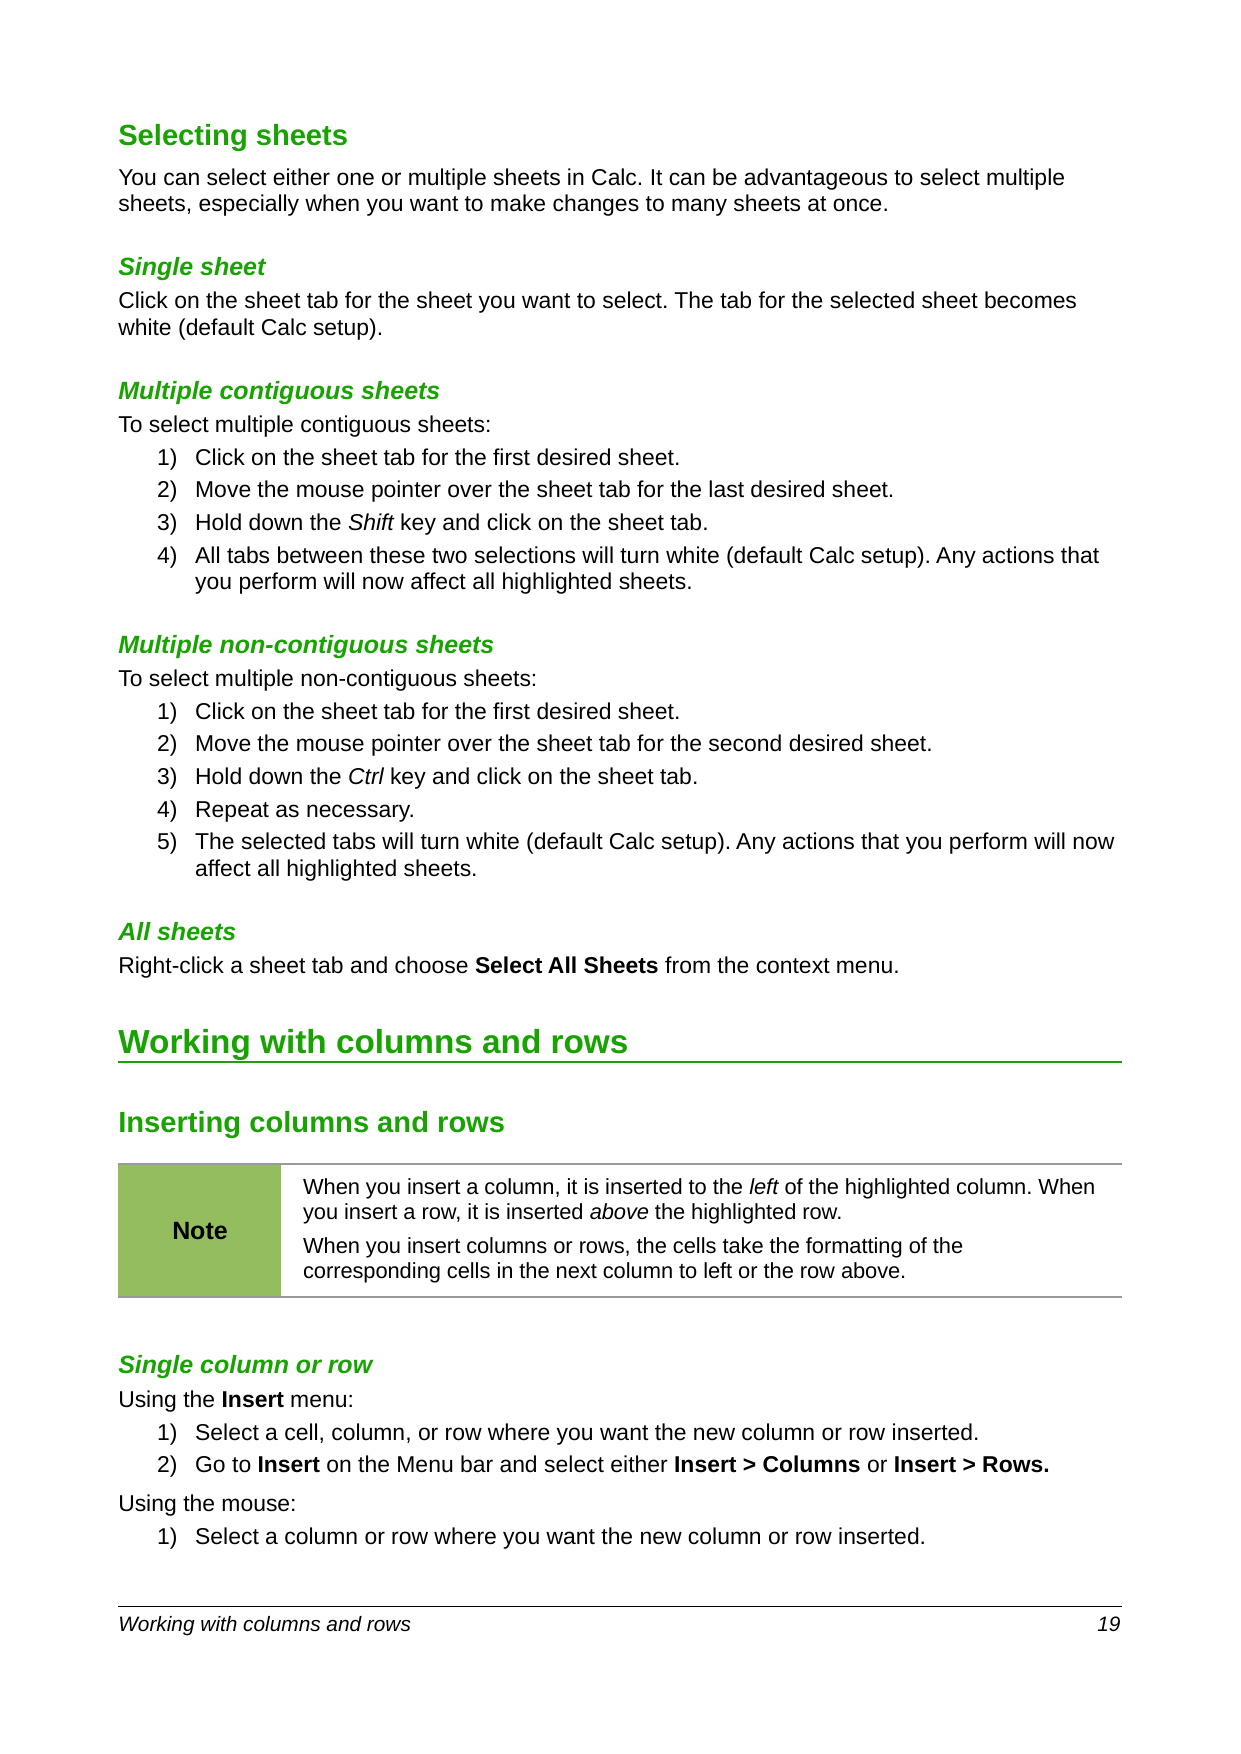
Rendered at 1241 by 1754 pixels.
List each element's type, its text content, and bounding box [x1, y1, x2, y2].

list To select multiple non-contiguous sheets: [118, 665, 1122, 691]
subtitle Multiple contiguous sheets [118, 376, 1122, 404]
list Move the mouse pointer over the sheet tab for the second desired sheet. [177, 730, 1122, 757]
subtitle All sheets [118, 916, 1122, 945]
text You can select either one or multiple sheets in Calc. It can be advantageous to select multiple sheets, especially when you want to make changes to many sheets at once. [118, 164, 1122, 217]
list Click on the sheet tab for the first desired sheet. [177, 698, 1122, 724]
subtitle Working with columns and rows [118, 1022, 1122, 1061]
list Hold down the Shift key and click on the sheet tab. [177, 509, 1122, 535]
subtitle Single column or row [118, 1350, 1122, 1379]
list Go to Insert on the Menu bar and select either Insert > Columns or Insert > Rows. [177, 1451, 1122, 1477]
list To select multiple contiguous sheets: [118, 411, 1122, 437]
list Hold down the Ctrl key and click on the sheet tab. [177, 763, 1122, 789]
list Select a column or row where you want the new column or row inserted. [177, 1523, 1122, 1549]
text Click on the sheet tab for the sheet you want to select. The tab for the selected sheet becomes white (default Calc setup). [118, 287, 1122, 340]
list Move the mouse pointer over the sheet tab for the last desired sheet. [177, 476, 1122, 503]
table_header When you insert a column, it is inserted to the left of the highlighted column. When you insert a row, it is inserted above the highlighted row. When you insert columns or rows, the cells take the formatting of the corresponding cells in the next column to left or the row above. [281, 1165, 1122, 1296]
subtitle Selecting sheets [118, 118, 1122, 152]
list All tabs between these two selections will turn white (default Calc setup). Any actions that you perform will now affect all highlighted sheets. [177, 542, 1122, 594]
subtitle Inserting columns and rows [118, 1105, 1122, 1138]
subtitle Single sheet [118, 252, 1122, 281]
list Repeat as necessary. [177, 796, 1122, 822]
subtitle Multiple non-contiguous sheets [118, 630, 1122, 658]
table_header Note [118, 1165, 281, 1296]
list Select a cell, column, or row where you want the new column or row inserted. [177, 1418, 1122, 1445]
list Using the mouse: [118, 1490, 1122, 1516]
list Click on the sheet tab for the first desired sheet. [177, 444, 1122, 470]
list The selected tabs will turn white (default Calc setup). Any actions that you perform will now affect all highlighted sheets. [177, 828, 1122, 881]
list Using the Insert menu: [118, 1386, 1122, 1412]
text Right-click a sheet tab and choose Select All Sheets from the context menu. [118, 952, 1122, 978]
